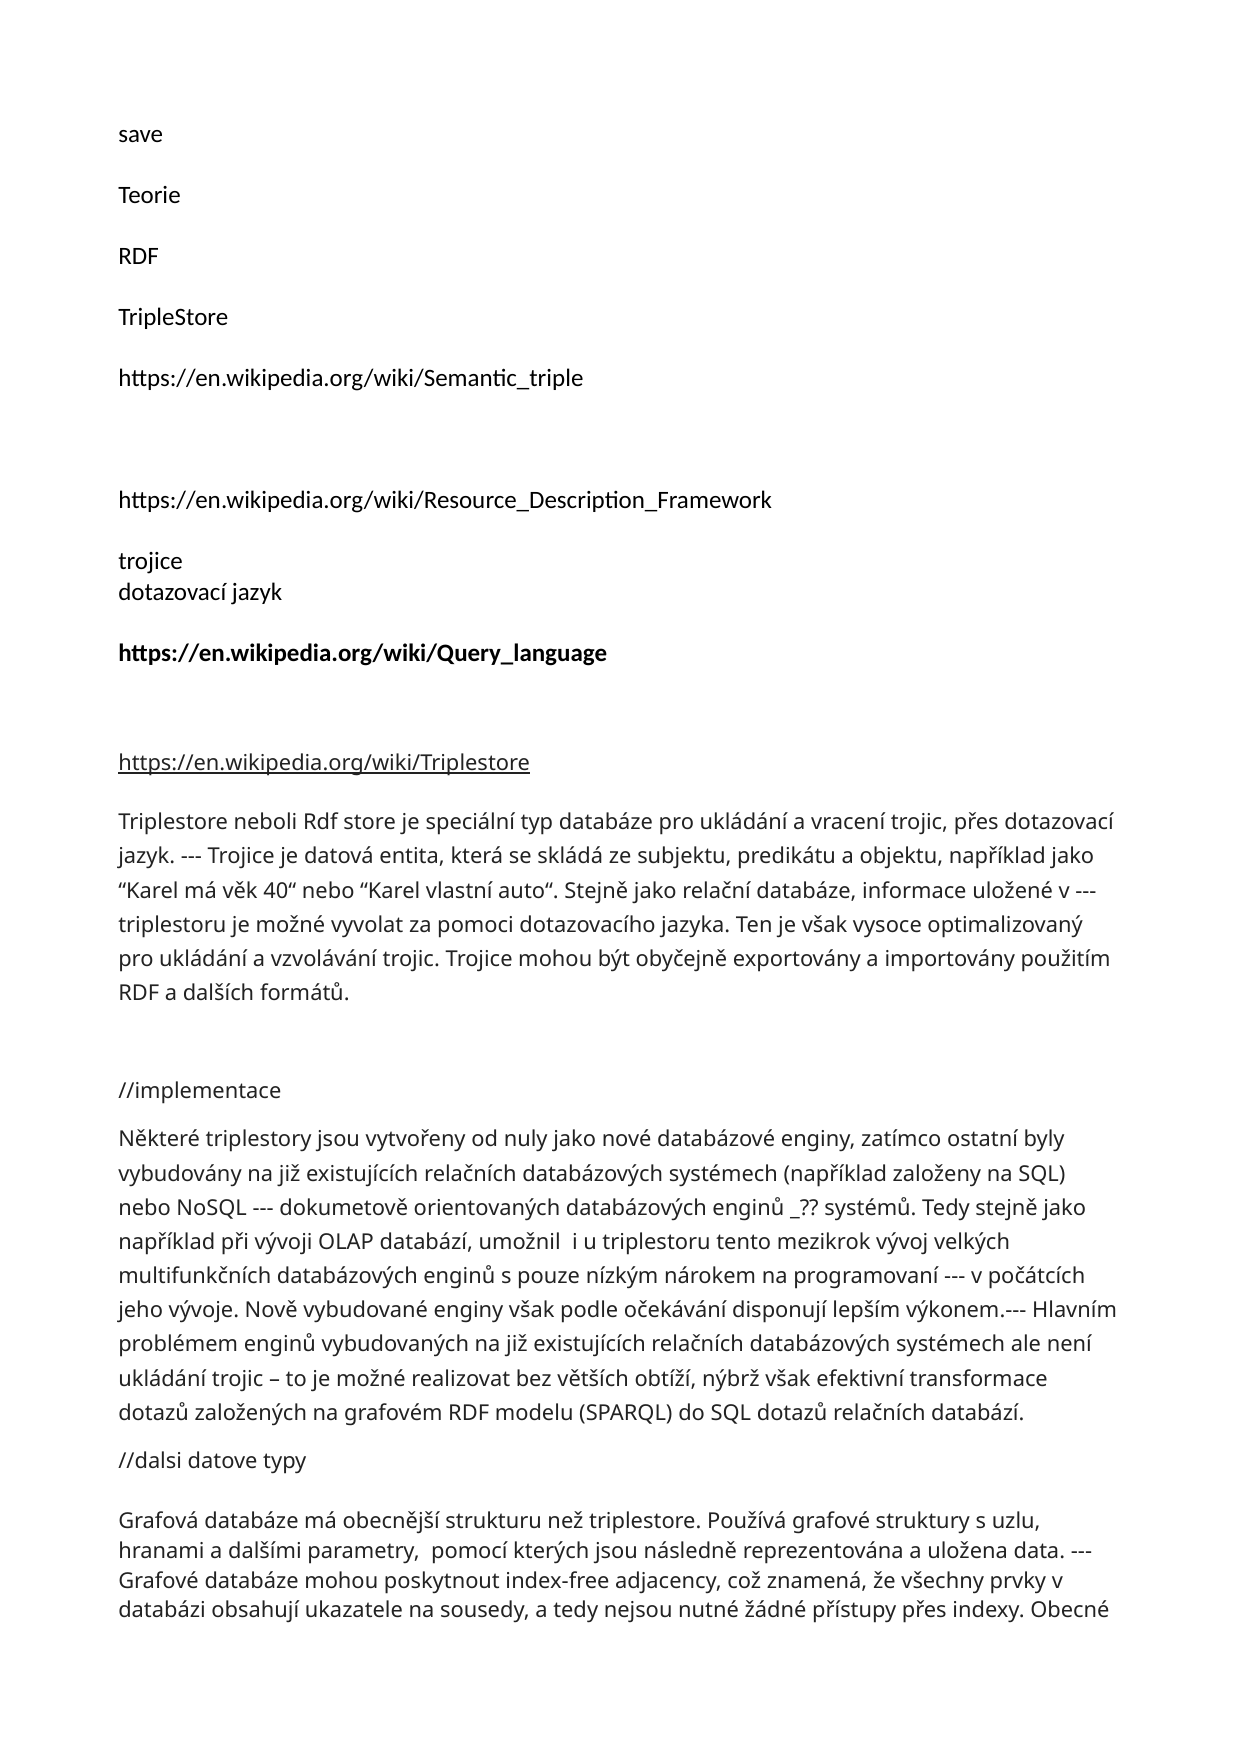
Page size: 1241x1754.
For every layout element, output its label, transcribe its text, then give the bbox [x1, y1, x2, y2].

text dotazovací jazyk [118, 576, 1122, 606]
text https://en.wikipedia.org/wiki/Triplestore [118, 747, 1122, 777]
text https://en.wikipedia.org/wiki/Query_language [118, 637, 1122, 667]
text https://en.wikipedia.org/wiki/Resource_Description_Framework [118, 484, 1122, 515]
text Triplestore neboli Rdf store je speciální typ databáze pro ukládání a vracení trojic, přes dotazovací jazyk. --- Trojice je datová entita, která se skládá ze subjektu, predikátu a objektu, například jako “Karel má věk 40“ nebo “Karel vlastní auto“. Stejně jako relační databáze, informace uložené v ---triplestoru je možné vyvolat za pomoci dotazovacího jazyka. Ten je však vysoce optimalizovaný pro ukládání a vzvolávání trojic. Trojice mohou být obyčejně exportovány a importovány použitím RDF a dalších formátů. [118, 806, 1122, 1007]
text https://en.wikipedia.org/wiki/Semantic_triple [118, 362, 1122, 393]
text save [118, 118, 1122, 149]
text //implementace [118, 1075, 1122, 1104]
text //dalsi datove typy [118, 1446, 1122, 1475]
text RDF [118, 240, 1122, 271]
text TripleStore [118, 301, 1122, 332]
text Teorie [118, 179, 1122, 210]
text Některé triplestory jsou vytvořeny od nuly jako nové databázové enginy, zatímco ostatní byly vybudovány na již existujících relačních databázových systémech (například založeny na SQL) nebo NoSQL --- dokumetově orientovaných databázových enginů _?? systémů. Tedy stejně jako například při vývoji OLAP databází, umožnil i u triplestoru tento mezikrok vývoj velkých multifunkčních databázových enginů s pouze nízkým nárokem na programovaní --- v počátcích jeho vývoje. Nově vybudované enginy však podle očekávání disponují lepším výkonem.--- Hlavním problémem enginů vybudovaných na již existujících relačních databázových systémech ale není ukládání trojic – to je možné realizovat bez větších obtíží, nýbrž však efektivní transformace dotazů založených na grafovém RDF modelu (SPARQL) do SQL dotazů relačních databází. [118, 1123, 1122, 1427]
text Grafová databáze má obecnější strukturu než triplestore. Používá grafové struktury s uzlu, hranami a dalšími parametry, pomocí kterých jsou následně reprezentována a uložena data. --- Grafové databáze mohou poskytnout index-free adjacency, což znamená, že všechny prvky v databázi obsahují ukazatele na sousedy, a tedy nejsou nutné žádné přístupy přes indexy. Obecné [118, 1505, 1122, 1624]
text trojice [118, 545, 1122, 576]
